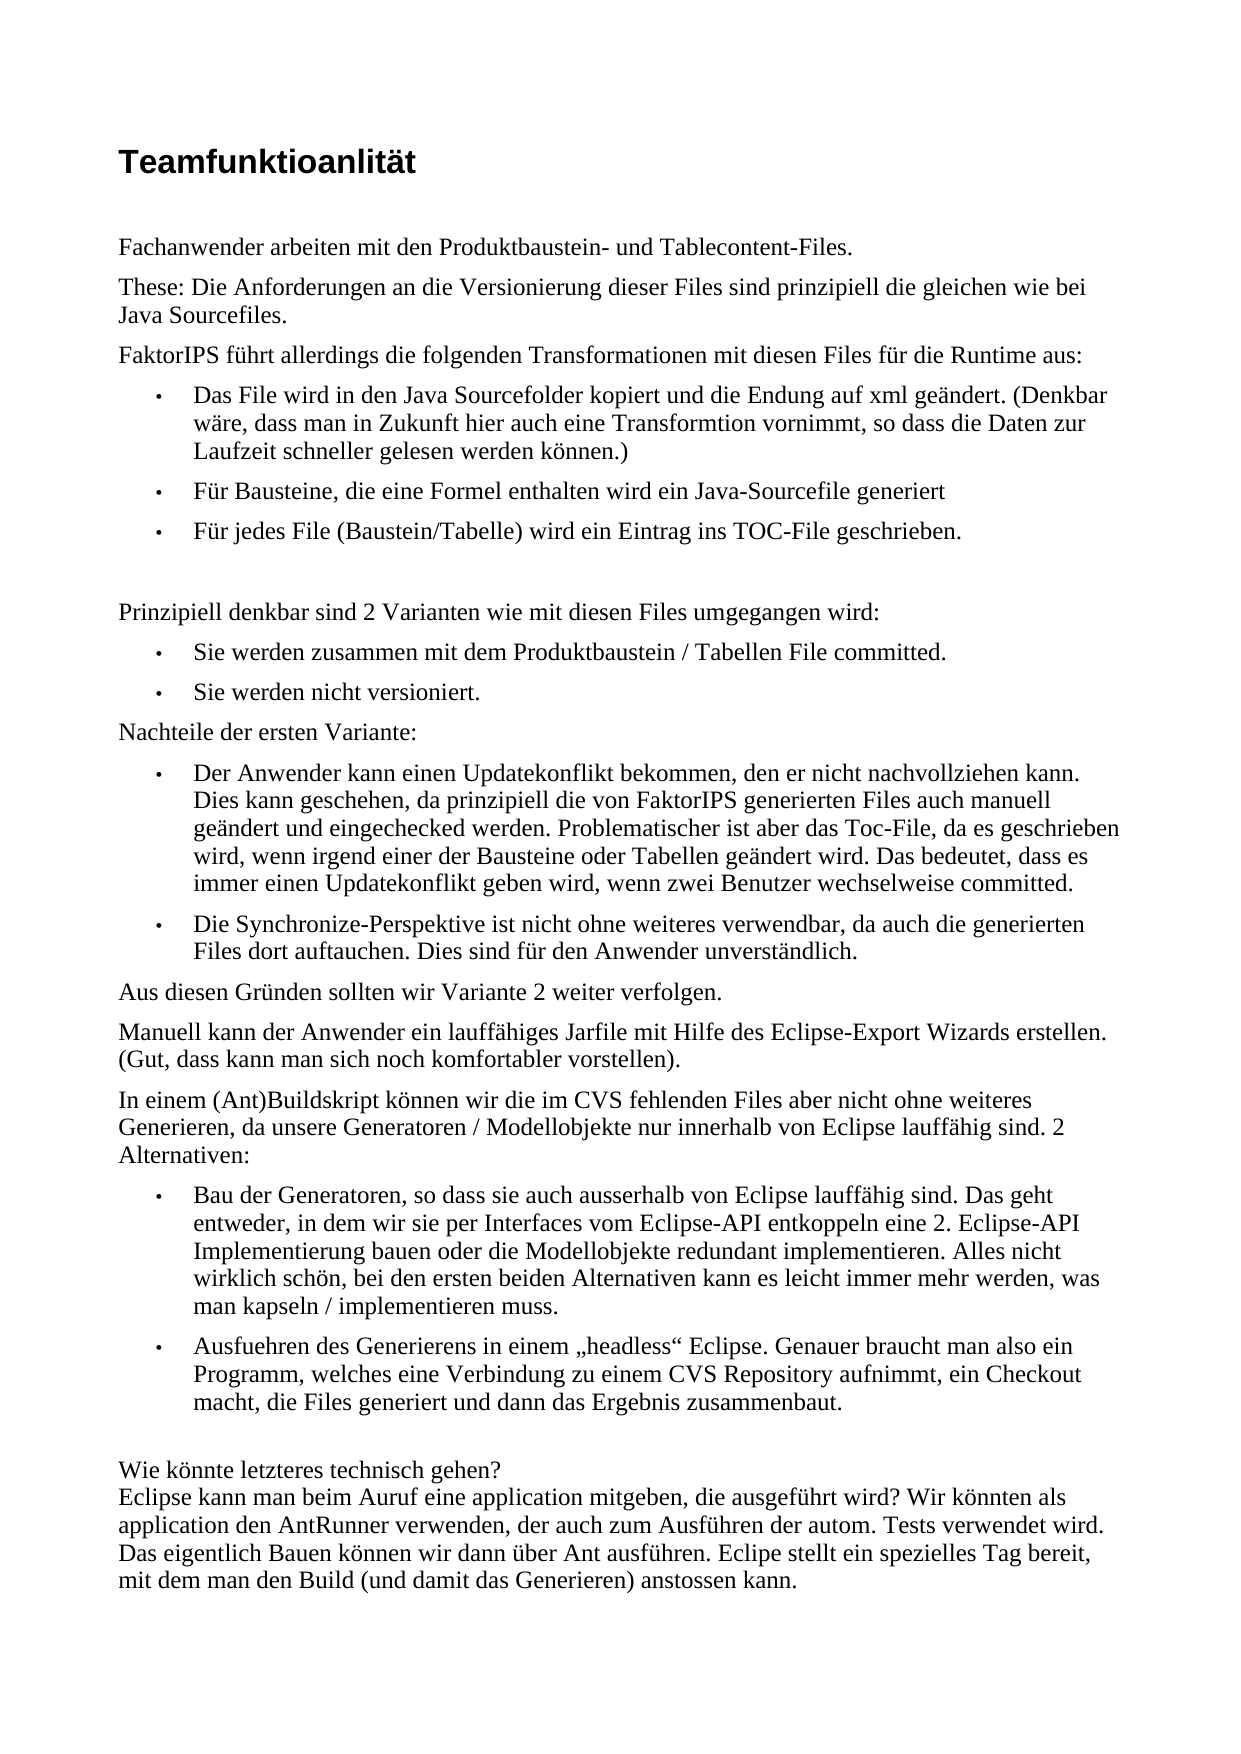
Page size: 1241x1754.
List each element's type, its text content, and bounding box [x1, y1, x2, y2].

text In einem (Ant)Buildskript können wir die im CVS fehlenden Files aber nicht ohne weiteres Generieren, da unsere Generatoren / Modellobjekte nur innerhalb von Eclipse lauffähig sind. 2 Alternativen: [118, 1086, 1122, 1169]
subtitle Teamfunktioanlität [118, 143, 1122, 181]
text Wie könnte letzteres technisch gehen? Eclipse kann man beim Auruf eine application mitgeben, die ausgeführt wird? Wir könnten als application den AntRunner verwenden, der auch zum Ausführen der autom. Tests verwendet wird. Das eigentlich Bauen können wir dann über Ant ausführen. Eclipe stellt ein spezielles Tag bereit, mit dem man den Build (und damit das Generieren) anstossen kann. [118, 1456, 1122, 1594]
list Das File wird in den Java Sourcefolder kopiert und die Endung auf xml geändert. (Denkbar wäre, dass man in Zukunft hier auch eine Transformtion vornimmt, so dass die Daten zur Laufzeit schneller gelesen werden können.) [156, 382, 1122, 465]
text Prinzipiell denkbar sind 2 Varianten wie mit diesen Files umgegangen wird: [118, 598, 1122, 626]
list Sie werden zusammen mit dem Produktbaustein / Tabellen File committed. [156, 638, 1122, 666]
list Der Anwender kann einen Updatekonflikt bekommen, den er nicht nachvollziehen kann. Dies kann geschehen, da prinzipiell die von FaktorIPS generierten Files auch manuell geändert und eingechecked werden. Problematischer ist aber das Toc-File, da es geschrieben wird, wenn irgend einer der Bausteine oder Tabellen geändert wird. Das bedeutet, dass es immer einen Updatekonflikt geben wird, wenn zwei Benutzer wechselweise committed. [156, 759, 1122, 897]
text FaktorIPS führt allerdings die folgenden Transformationen mit diesen Files für die Runtime aus: [118, 341, 1122, 369]
list Sie werden nicht versioniert. [156, 678, 1122, 706]
list Die Synchronize-Perspektive ist nicht ohne weiteres verwendbar, da auch die generierten Files dort auftauchen. Dies sind für den Anwender unverständlich. [156, 910, 1122, 965]
list Ausfuehren des Generierens in einem „headless“ Eclipse. Genauer braucht man also ein Programm, welches eine Verbindung zu einem CVS Repository aufnimmt, ein Checkout macht, die Files generiert und dann das Ergebnis zusammenbaut. [156, 1332, 1122, 1443]
text Nachteile der ersten Variante: [118, 718, 1122, 746]
text These: Die Anforderungen an die Versionierung dieser Files sind prinzipiell die gleichen wie bei Java Sourcefiles. [118, 273, 1122, 329]
list Für Bausteine, die eine Formel enthalten wird ein Java-Sourcefile generiert [156, 477, 1122, 505]
text Manuell kann der Anwender ein lauffähiges Jarfile mit Hilfe des Eclipse-Export Wizards erstellen. (Gut, dass kann man sich noch komfortabler vorstellen). [118, 1018, 1122, 1073]
list Bau der Generatoren, so dass sie auch ausserhalb von Eclipse lauffähig sind. Das geht entweder, in dem wir sie per Interfaces vom Eclipse-API entkoppeln eine 2. Eclipse-API Implementierung bauen oder die Modellobjekte redundant implementieren. Alles nicht wirklich schön, bei den ersten beiden Alternativen kann es leicht immer mehr werden, was man kapseln / implementieren muss. [156, 1181, 1122, 1320]
text Aus diesen Gründen sollten wir Variante 2 weiter verfolgen. [118, 978, 1122, 1005]
text Fachanwender arbeiten mit den Produktbaustein- und Tablecontent-Files. [118, 233, 1122, 261]
list Für jedes File (Baustein/Tabelle) wird ein Eintrag ins TOC-File geschrieben. [156, 517, 1122, 545]
